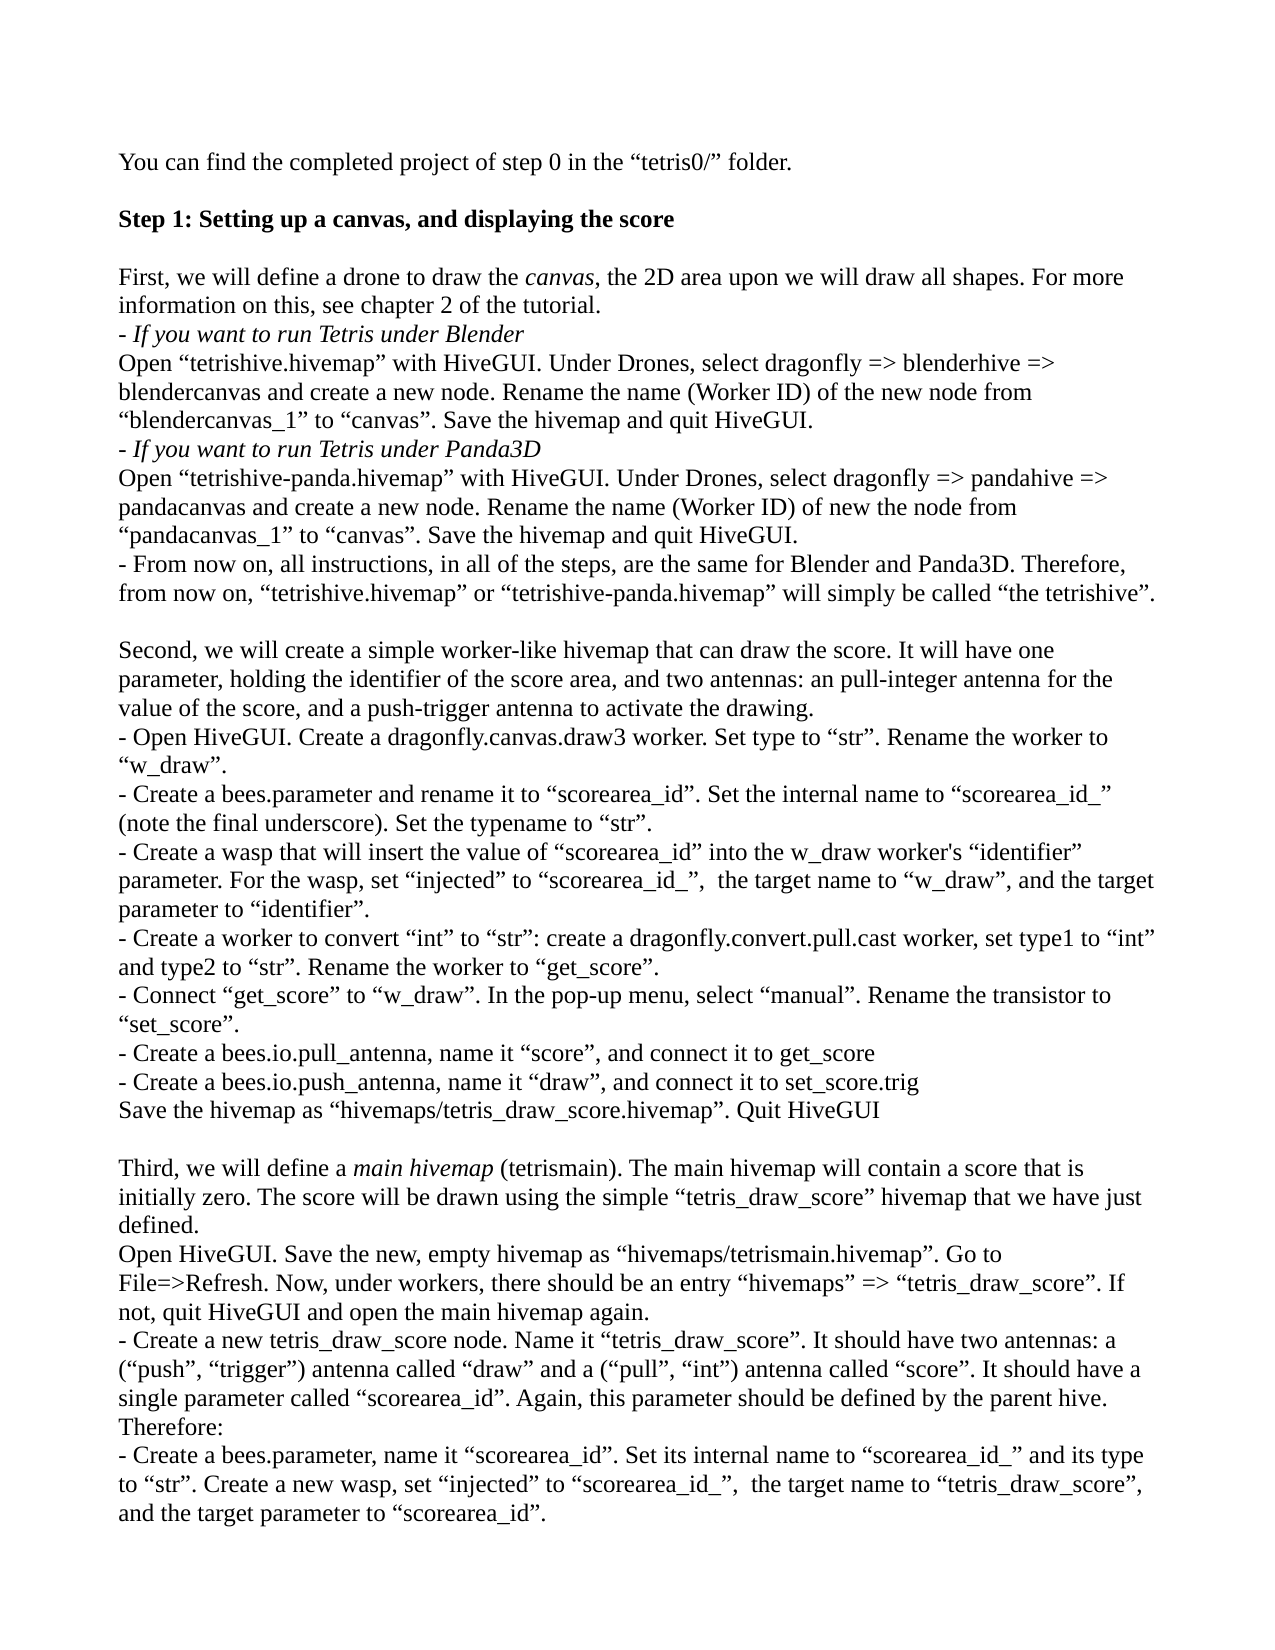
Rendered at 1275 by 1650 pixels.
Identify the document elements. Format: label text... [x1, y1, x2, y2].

text - Create a wasp that will insert the value of “scorearea_id” into the w_draw worker's “identifier” parameter. For the wasp, set “injected” to “scorearea_id_”, the target name to “w_draw”, and the target parameter to “identifier”. [118, 837, 1157, 923]
text - Create a worker to convert “int” to “str”: create a dragonfly.convert.pull.cast worker, set type1 to “int” and type2 to “str”. Rename the worker to “get_score”. [118, 923, 1157, 981]
text - Create a bees.parameter and rename it to “scorearea_id”. Set the internal name to “scorearea_id_” (note the final underscore). Set the typename to “str”. [118, 779, 1157, 837]
text Save the hivemap as “hivemaps/tetris_draw_score.hivemap”. Quit HiveGUI [118, 1096, 1157, 1124]
text Second, we will create a simple worker-like hivemap that can draw the score. It will have one parameter, holding the identifier of the score area, and two antennas: an pull-integer antenna for the value of the score, and a push-trigger antenna to activate the drawing. [118, 636, 1157, 722]
text - If you want to run Tetris under Panda3D [118, 434, 1157, 463]
text - Create a bees.io.pull_antenna, name it “score”, and connect it to get_score [118, 1038, 1157, 1067]
text Open “tetrishive-panda.hivemap” with HiveGUI. Under Drones, select dragonfly => pandahive => pandacanvas and create a new node. Rename the name (Worker ID) of new the node from “pandacanvas_1” to “canvas”. Save the hivemap and quit HiveGUI. [118, 463, 1157, 549]
text Step 1: Setting up a canvas, and displaying the score [118, 204, 1157, 233]
text - From now on, all instructions, in all of the steps, are the same for Blender and Panda3D. Therefore, from now on, “tetrishive.hivemap” or “tetrishive-panda.hivemap” will simply be called “the tetrishive”. [118, 549, 1157, 607]
text - Create a bees.parameter, name it “scorearea_id”. Set its internal name to “scorearea_id_” and its type to “str”. Create a new wasp, set “injected” to “scorearea_id_”, the target name to “tetris_draw_score”, and the target parameter to “scorearea_id”. [118, 1441, 1157, 1527]
text You can find the completed project of step 0 in the “tetris0/” folder. [118, 147, 1157, 176]
text - Create a new tetris_draw_score node. Name it “tetris_draw_score”. It should have two antennas: a (“push”, “trigger”) antenna called “draw” and a (“pull”, “int”) antenna called “score”. It should have a single parameter called “scorearea_id”. Again, this parameter should be defined by the parent hive. Therefore: [118, 1326, 1157, 1441]
text Third, we will define a main hivemap (tetrismain). The main hivemap will contain a score that is initially zero. The score will be drawn using the simple “tetris_draw_score” hivemap that we have just defined. [118, 1153, 1157, 1239]
text First, we will define a drone to draw the canvas, the 2D area upon we will draw all shapes. For more information on this, see chapter 2 of the tutorial. [118, 262, 1157, 319]
text - Connect “get_score” to “w_draw”. In the pop-up menu, select “manual”. Rename the transistor to “set_score”. [118, 981, 1157, 1038]
text - Create a bees.io.push_antenna, name it “draw”, and connect it to set_score.trig [118, 1067, 1157, 1096]
text Open HiveGUI. Save the new, empty hivemap as “hivemaps/tetrismain.hivemap”. Go to File=>Refresh. Now, under workers, there should be an entry “hivemaps” => “tetris_draw_score”. If not, quit HiveGUI and open the main hivemap again. [118, 1239, 1157, 1326]
text - If you want to run Tetris under Blender [118, 319, 1157, 348]
text Open “tetrishive.hivemap” with HiveGUI. Under Drones, select dragonfly => blenderhive => blendercanvas and create a new node. Rename the name (Worker ID) of the new node from “blendercanvas_1” to “canvas”. Save the hivemap and quit HiveGUI. [118, 348, 1157, 434]
text - Open HiveGUI. Create a dragonfly.canvas.draw3 worker. Set type to “str”. Rename the worker to “w_draw”. [118, 722, 1157, 779]
